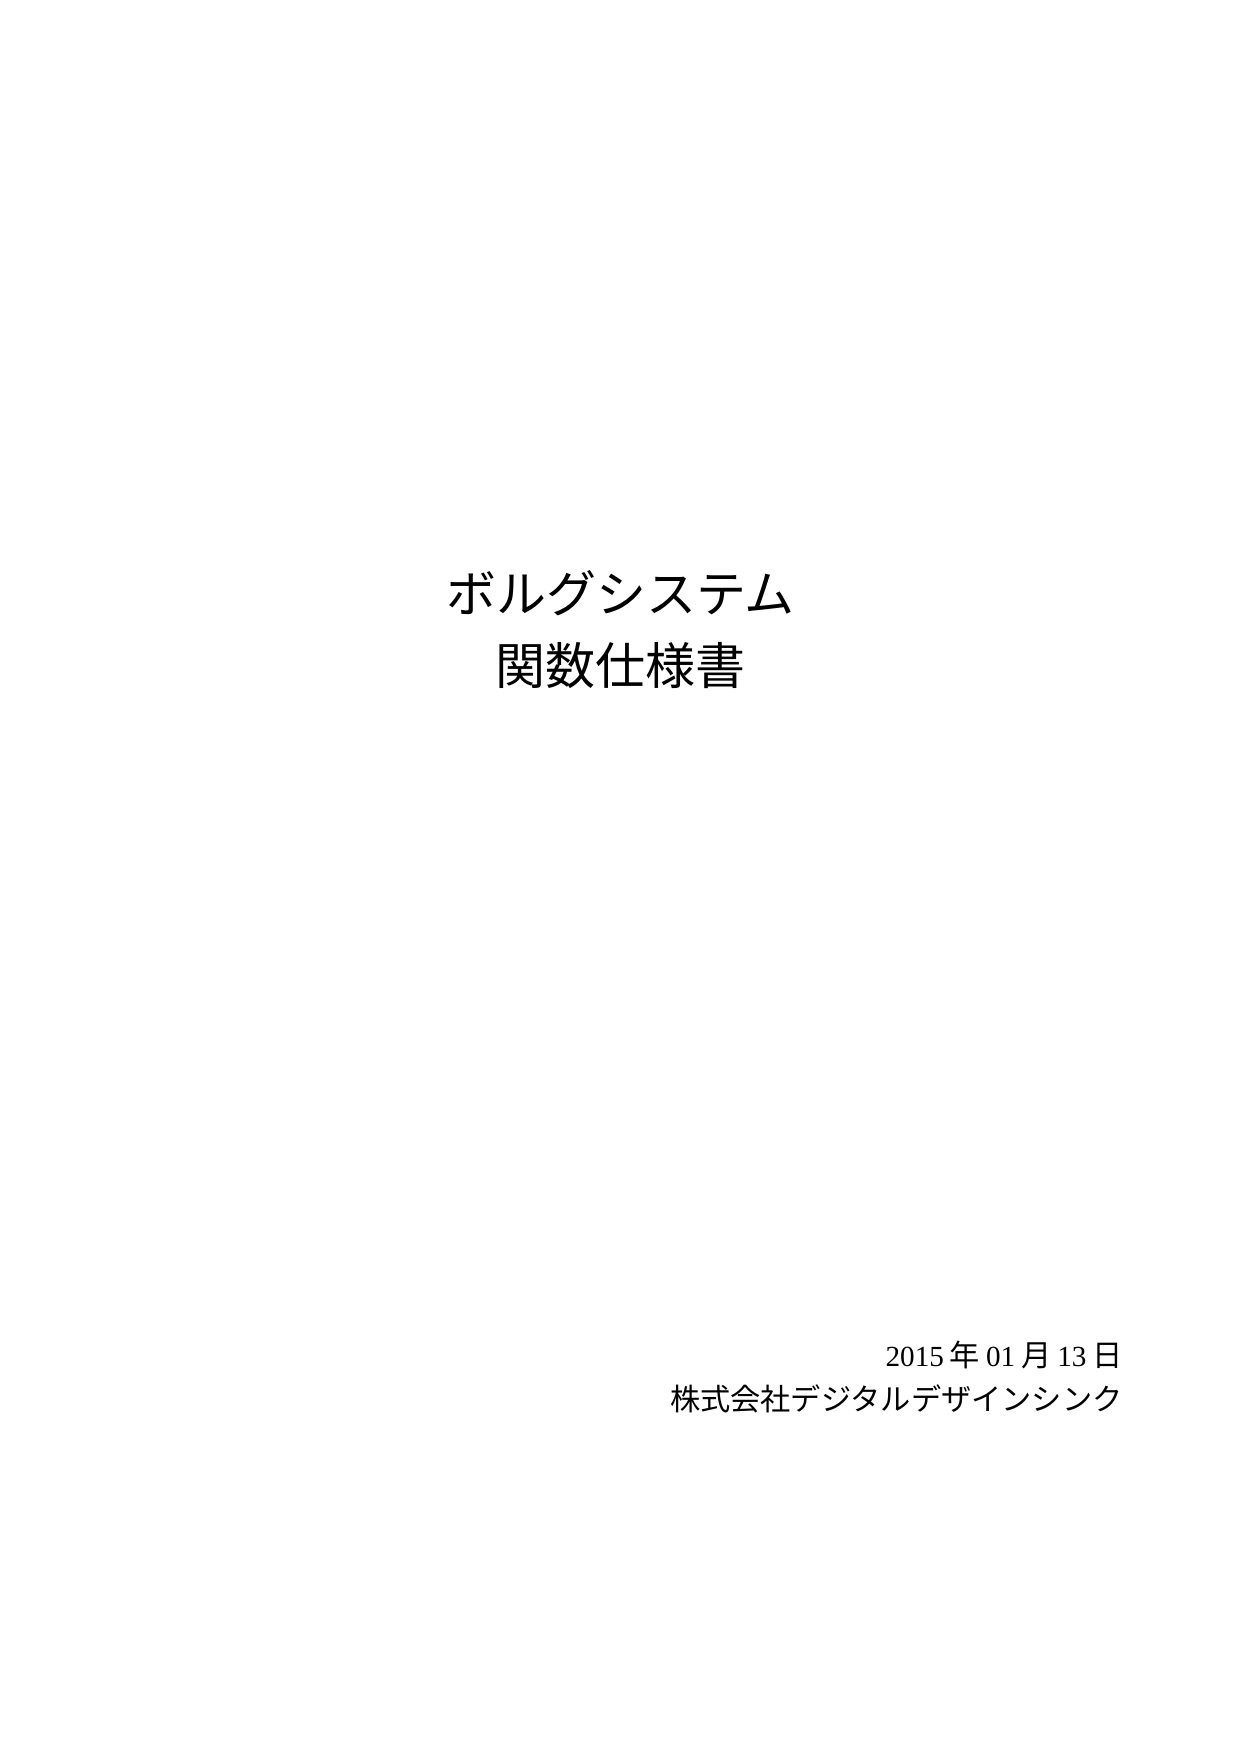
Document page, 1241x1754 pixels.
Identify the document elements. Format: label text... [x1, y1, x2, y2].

text 株式会社デジタルデザインシンク [118, 1375, 1122, 1419]
text 2015年01月13日 [118, 1331, 1122, 1375]
text ボルグシステム [118, 554, 1122, 627]
text 関数仕様書 [118, 627, 1122, 699]
